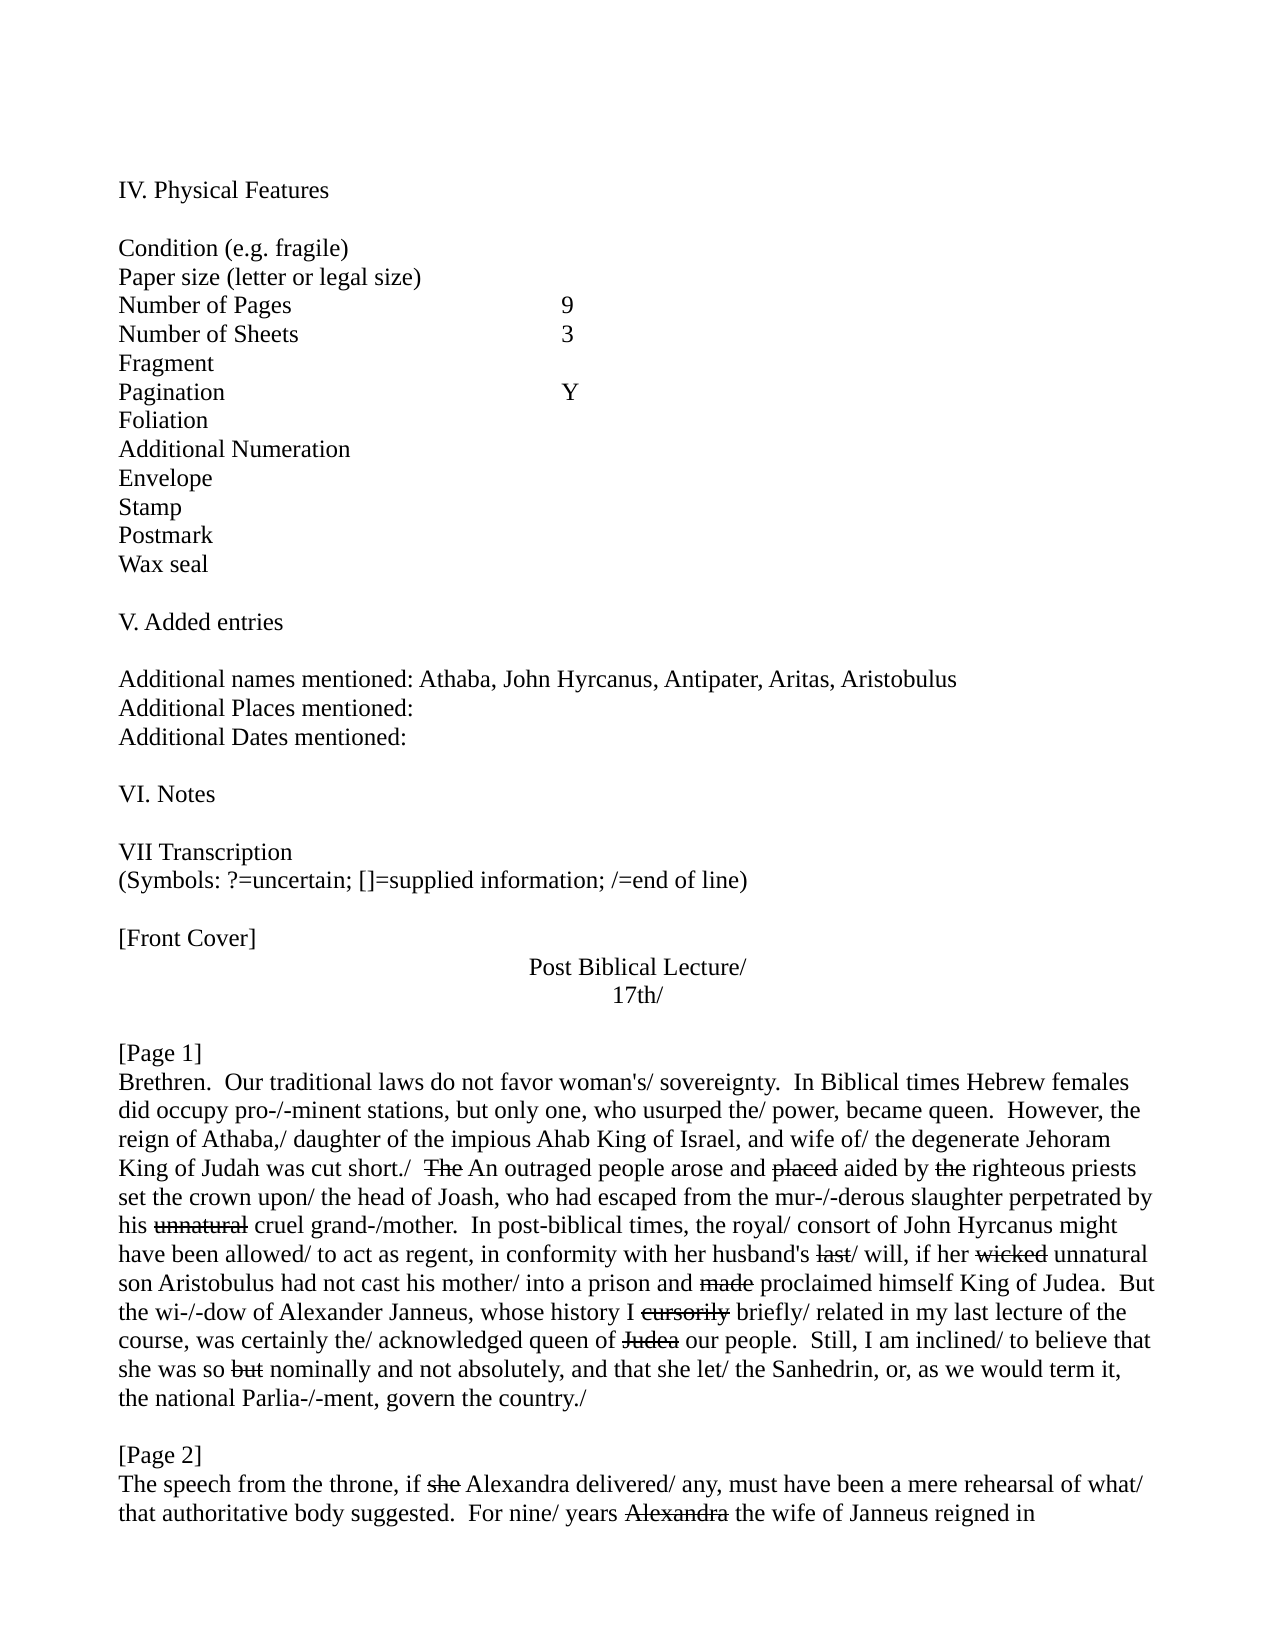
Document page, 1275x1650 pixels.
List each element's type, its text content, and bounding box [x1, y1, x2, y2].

text Wax seal [118, 549, 1157, 578]
text Condition (e.g. fragile) [118, 233, 1157, 262]
text Stamp [118, 492, 1157, 521]
text Foliation [118, 406, 1157, 434]
text [Page 1] [118, 1038, 1157, 1067]
text Post Biblical Lecture/ [118, 952, 1157, 981]
text [Front Cover] [118, 923, 1157, 952]
text [Page 2] [118, 1441, 1157, 1469]
text Number of Pages 9 [118, 291, 1157, 319]
text The speech from the throne, if she Alexandra delivered/ any, must have been a mere rehearsal of what/ that authoritative body suggested. For nine/ years Alexandra the wife of Janneus reigned in [118, 1469, 1157, 1527]
text 17th/ [118, 981, 1157, 1009]
text (Symbols: ?=uncertain; []=supplied information; /=end of line) [118, 866, 1157, 894]
text Number of Sheets 3 [118, 319, 1157, 348]
text IV. Physical Features [118, 176, 1157, 204]
text VII Transcription [118, 837, 1157, 866]
text Additional names mentioned: Athaba, John Hyrcanus, Antipater, Aritas, Aristobulus [118, 664, 1157, 693]
text Fragment [118, 348, 1157, 377]
text Additional Places mentioned: [118, 693, 1157, 722]
text Paper size (letter or legal size) [118, 262, 1157, 291]
text Brethren. Our traditional laws do not favor woman's/ sovereignty. In Biblical times Hebrew females did occupy pro-/-minent stations, but only one, who usurped the/ power, became queen. However, the reign of Athaba,/ daughter of the impious Ahab King of Israel, and wife of/ the degenerate Jehoram King of Judah was cut short./ The An outraged people arose and placed aided by the righteous priests set the crown upon/ the head of Joash, who had escaped from the mur-/-derous slaughter perpetrated by his unnatural cruel grand-/mother. In post-biblical times, the royal/ consort of John Hyrcanus might have been allowed/ to act as regent, in conformity with her husband's last/ will, if her wicked unnatural son Aristobulus had not cast his mother/ into a prison and made proclaimed himself King of Judea. But the wi-/-dow of Alexander Janneus, whose history I cursorily briefly/ related in my last lecture of the course, was certainly the/ acknowledged queen of Judea our people. Still, I am inclined/ to believe that she was so but nominally and not absolutely, and that she let/ the Sanhedrin, or, as we would term it, the national Parlia-/-ment, govern the country./ [118, 1067, 1157, 1412]
text Additional Dates mentioned: [118, 722, 1157, 751]
text V. Added entries [118, 607, 1157, 636]
text Pagination Y [118, 377, 1157, 406]
text Postma rk [118, 521, 1157, 549]
text Envelope [118, 463, 1157, 492]
text Additional Numeration [118, 434, 1157, 463]
text VI. Notes [118, 779, 1157, 808]
